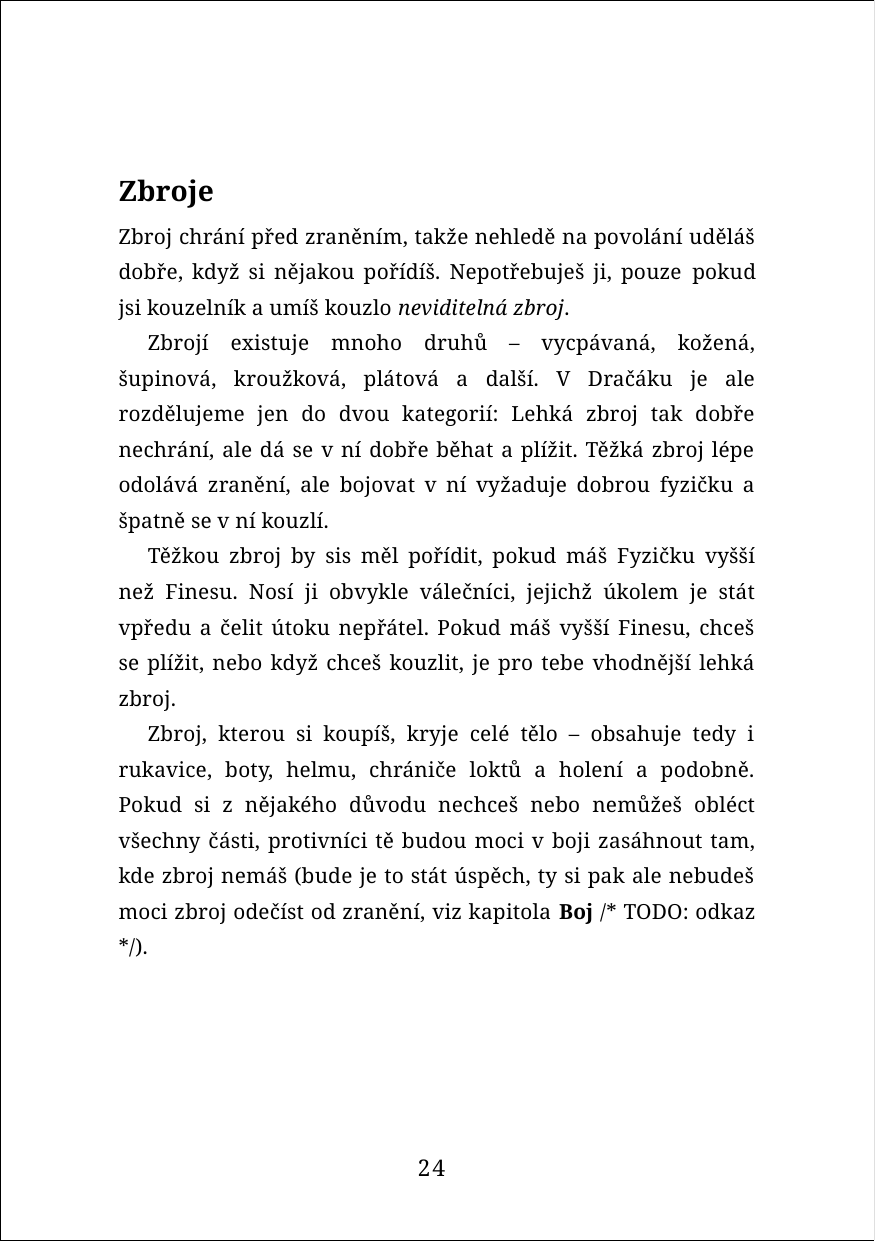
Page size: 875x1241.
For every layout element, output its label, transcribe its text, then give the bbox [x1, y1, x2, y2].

subtitle Zbroje [118, 172, 756, 210]
text Zbroj chrání před zraněním, takže nehledě na povolání uděláš dobře, když si nějakou pořídíš. Nepotřebuješ ji, pouze pokud jsi kouzelník a umíš kouzlo neviditelná zbroj. Zbrojí existuje mnoho druhů – vycpávaná, kožená, šupinová, kroužková, plátová a další. V Dračáku je ale rozdělujeme jen do dvou kategorií: Lehká zbroj tak dobře nechrání, ale dá se v ní dobře běhat a plížit. Těžká zbroj lépe odolává zranění, ale bojovat v ní vyžaduje dobrou fyzičku a špatně se v ní kouzlí. Těžkou zbroj by sis měl pořídit, pokud máš Fyzičku vyšší než Finesu. Nosí ji obvykle válečníci, jejichž úkolem je stát vpředu a čelit útoku nepřátel. Pokud máš vyšší Finesu, chceš se plížit, nebo když chceš kouzlit, je pro tebe vhodnější lehká zbroj. Zbroj, kterou si koupíš, kryje celé tělo – obsahuje tedy i rukavice, boty, helmu, chrániče loktů a holení a podobně. Pokud si z nějakého důvodu nechceš nebo nemůžeš obléct všechny části, protivníci tě budou moci v boji zasáhnout tam, kde zbroj nemáš (bude je to stát úspěch, ty si pak ale nebudeš moci zbroj odečíst od zranění, viz kapitola Boj /* TODO: odkaz */). [118, 222, 756, 961]
